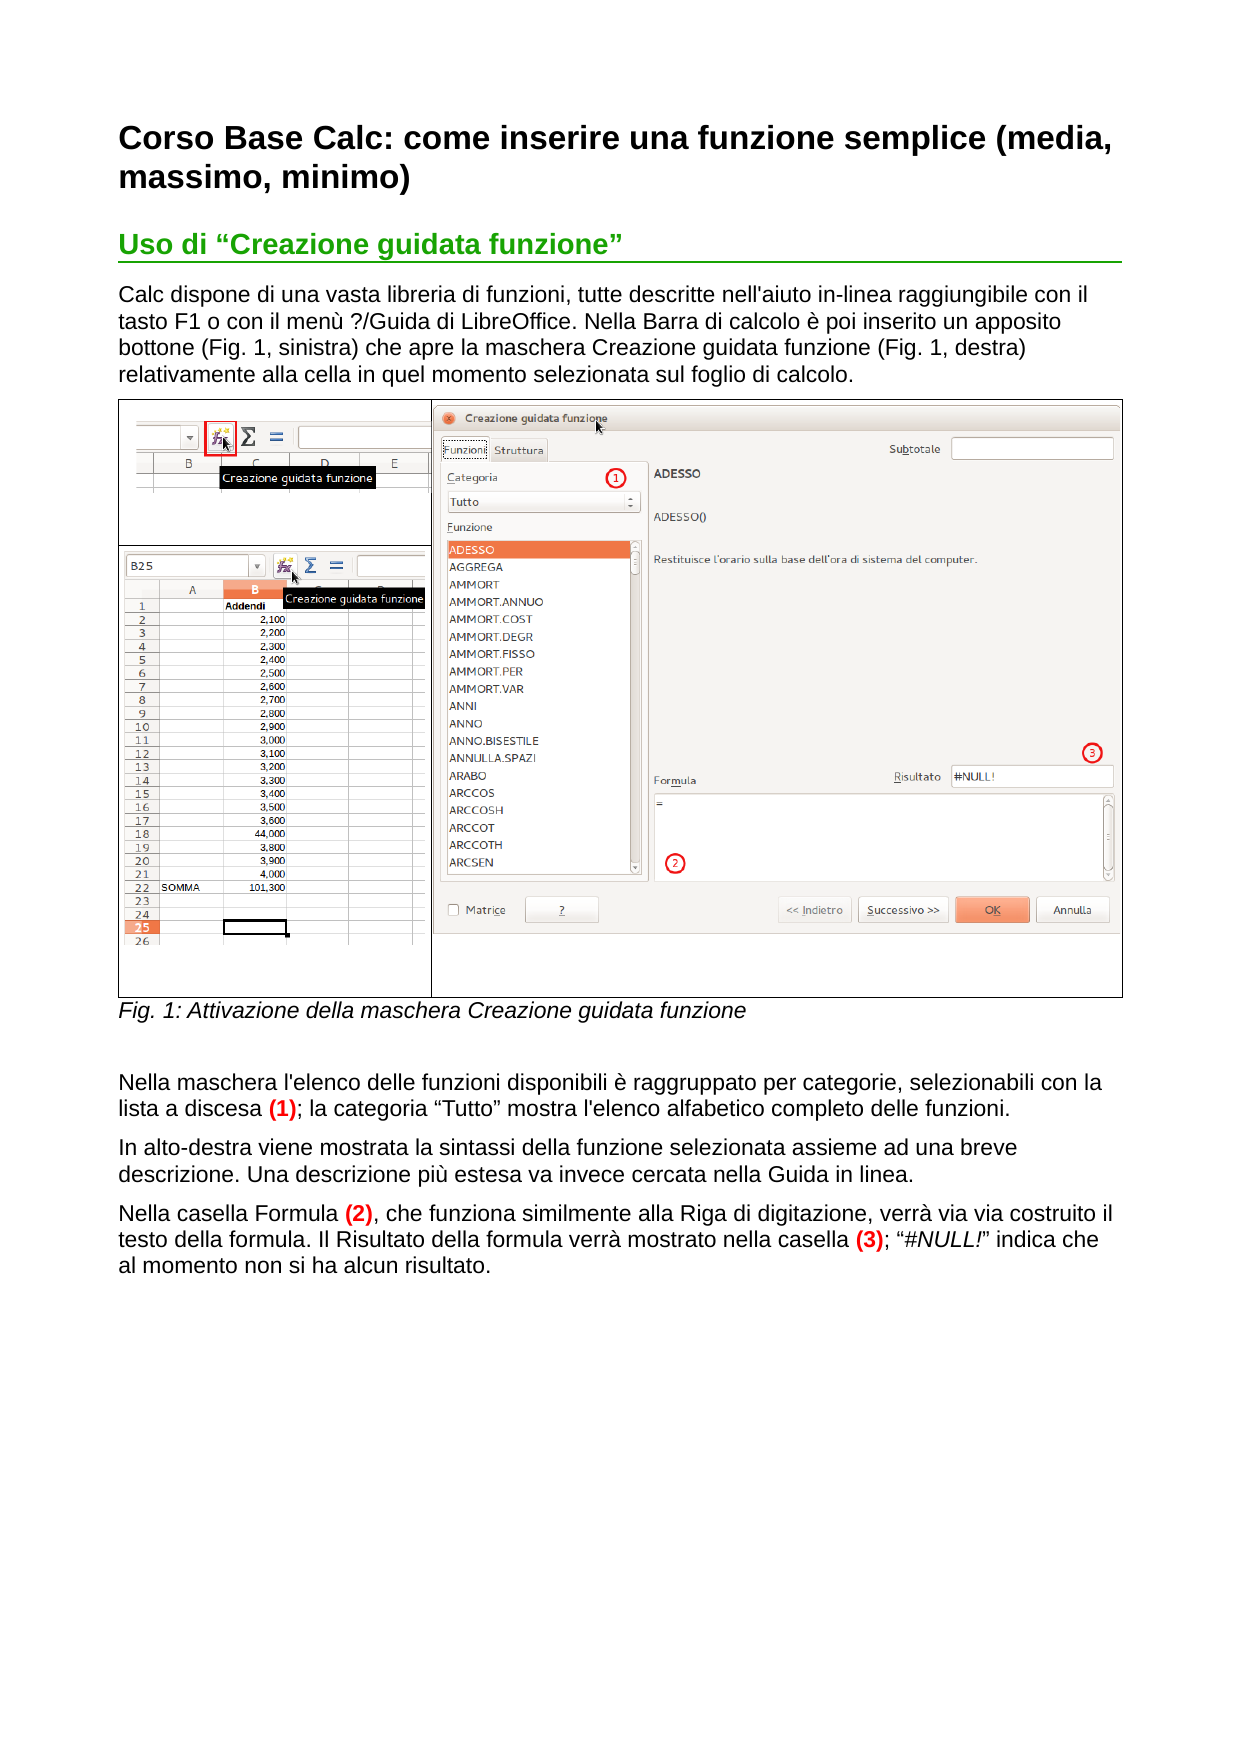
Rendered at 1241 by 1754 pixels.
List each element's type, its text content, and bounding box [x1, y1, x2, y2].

table_header [119, 400, 431, 545]
text In alto-destra viene mostrata la sintassi della funzione selezionata assieme ad una breve descrizione. Una descrizione più estesa va invece cercata nella Guida in linea. [118, 1134, 1122, 1187]
text Nella maschera l'elenco delle funzioni disponibili è raggruppato per categorie, selezionabili con la lista a discesa (1); la categoria “Tutto” mostra l'elenco alfabetico completo delle funzioni. [118, 1069, 1122, 1122]
picture [433, 405, 1121, 934]
subtitle Uso di “Creazione guidata funzione” [118, 227, 1122, 261]
text Calc dispone di una vasta libreria di funzioni, tutte descritte nell'aiuto in-linea raggiungibile con il tasto F1 o con il menù ?/Guida di LibreOffice. Nella Barra di calcolo è poi inserito un apposito bottone (Fig. 1, sinistra) che apre la maschera Creazione guidata funzione (Fig. 1, destra) relativamente alla cella in quel momento selezionata sul foglio di calcolo. [118, 281, 1122, 387]
text Fig. 1: Attivazione della maschera Creazione guidata funzione [118, 998, 1122, 1024]
text Corso Base Calc: come inserire una funzione semplice (media, massimo, minimo) [118, 118, 1122, 195]
picture [124, 551, 425, 945]
text Nella casella Formula (2), che funziona similmente alla Riga di digitazione, verrà via via costruito il testo della formula. Il Risultato della formula verrà mostrato nella casella (3); “#NULL!” indica che al momento non si ha alcun risultato. [118, 1199, 1122, 1278]
table_header [432, 400, 1122, 997]
picture [136, 421, 432, 493]
table_cell [119, 546, 431, 997]
